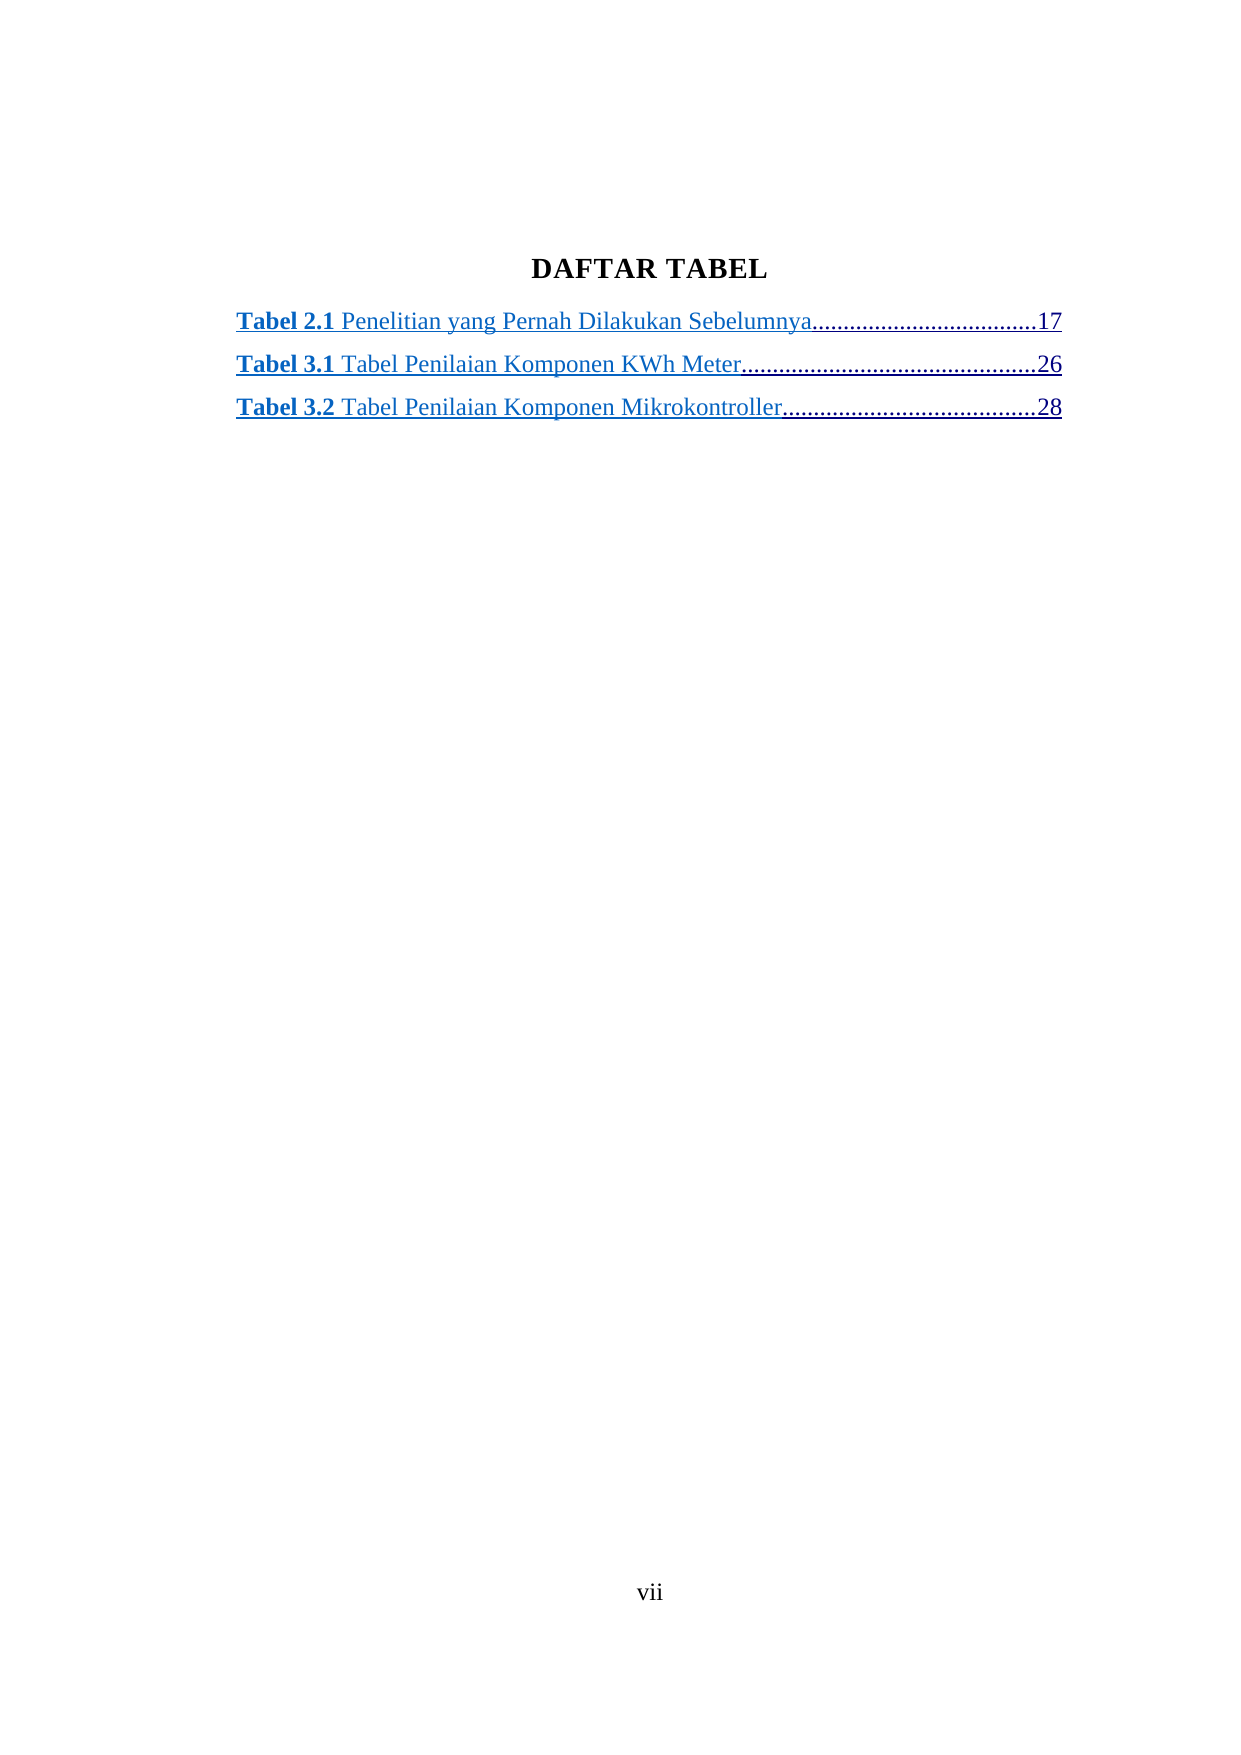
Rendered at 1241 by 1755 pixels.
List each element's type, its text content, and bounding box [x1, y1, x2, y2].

text DAFTAR TABEL [236, 252, 1063, 285]
text Tabel 2.1 Penelitian yang Pernah Dilakukan Sebelumnya 17 [236, 306, 1063, 335]
text Tabel 3.1 Tabel Penilaian Komponen KWh Meter 26 [236, 349, 1063, 378]
text Tabel 3.2 Tabel Penilaian Komponen Mikrokontroller 28 [236, 392, 1063, 421]
